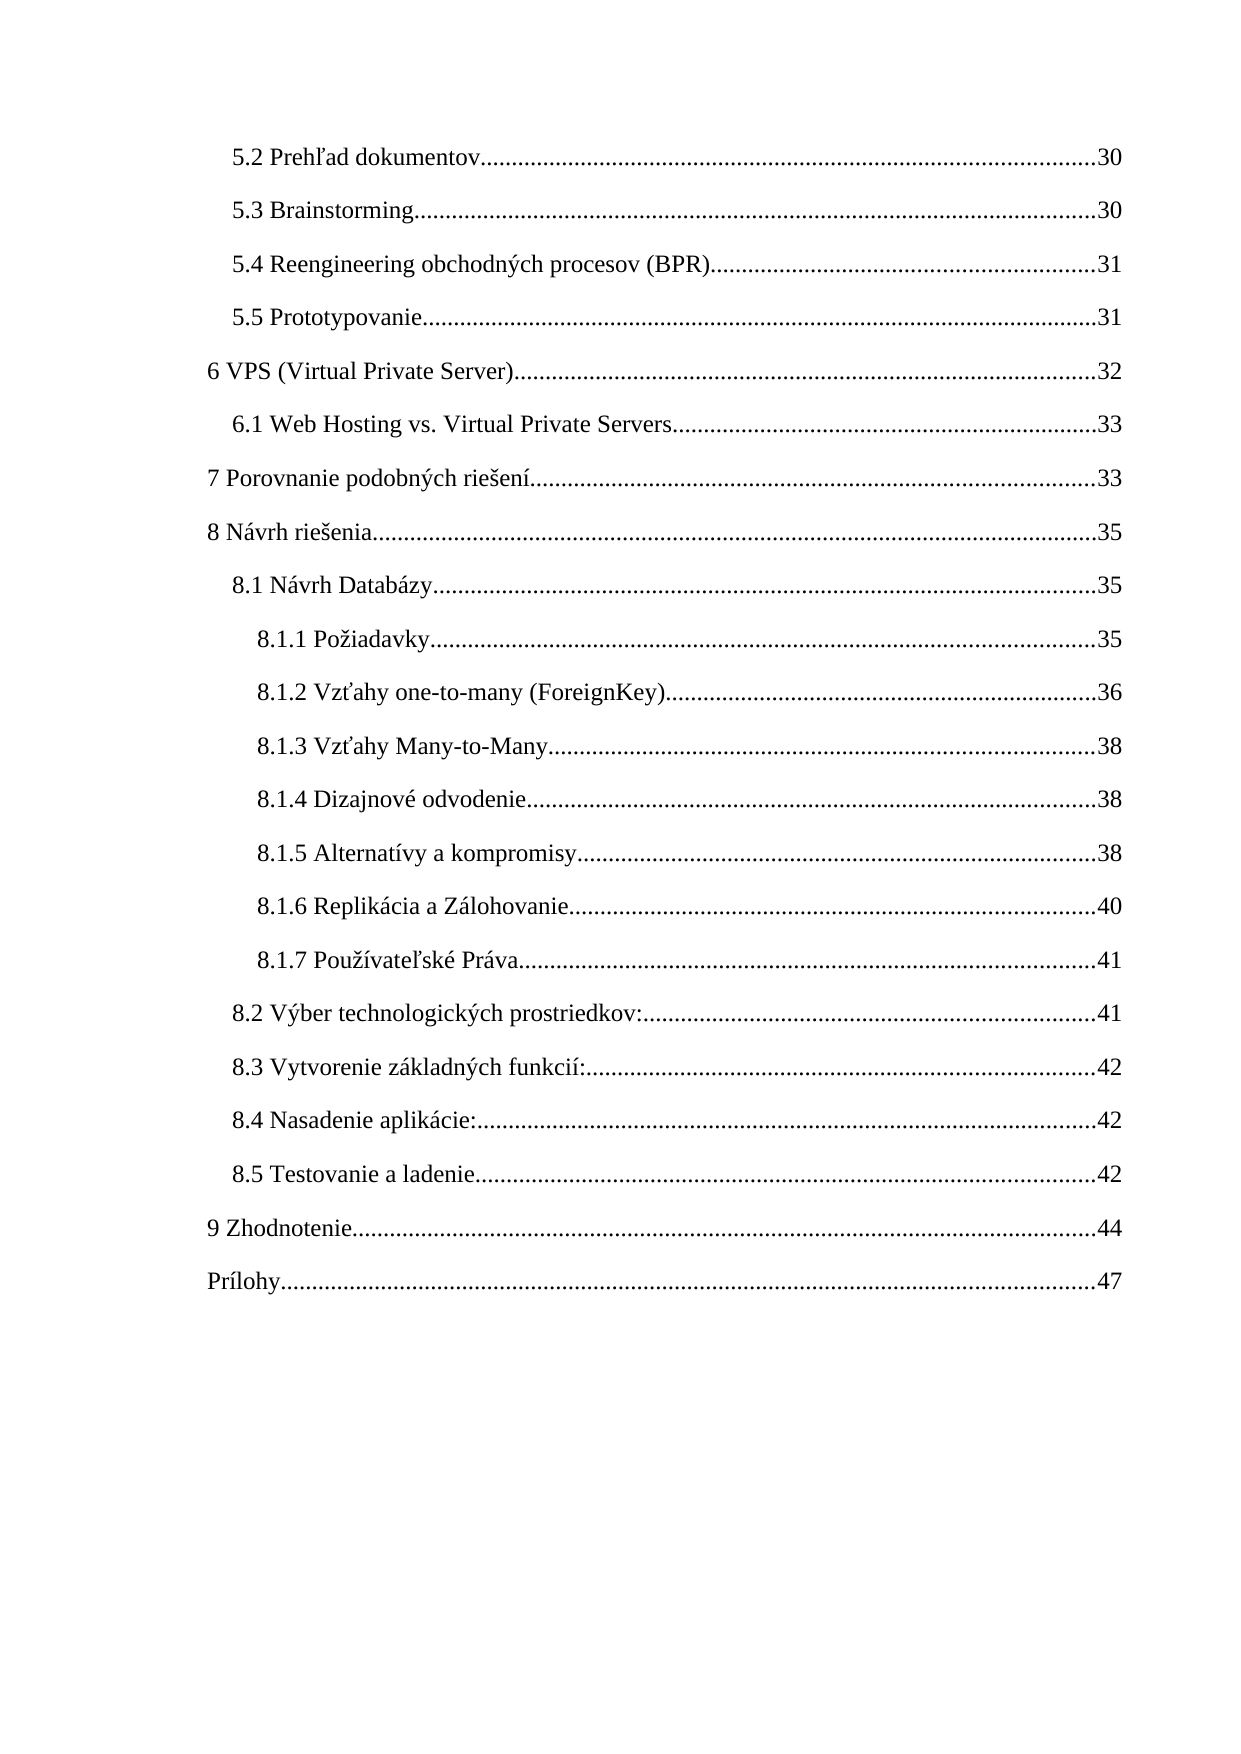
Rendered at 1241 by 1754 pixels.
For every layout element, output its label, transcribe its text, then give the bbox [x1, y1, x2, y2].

text 5.3 Brainstorming 30 [202, 195, 1122, 224]
text 8.1.4 Dizajnové odvodenie 38 [227, 784, 1122, 813]
text 8 Návrh riešenia 35 [177, 517, 1122, 545]
text 5.5 Prototypovanie 31 [202, 302, 1122, 331]
text 8.1 Návrh Databázy 35 [202, 570, 1122, 599]
text 6 VPS (Virtual Private Server) 32 [177, 356, 1122, 385]
text 5.4 Reengineering obchodných procesov (BPR) 31 [202, 249, 1122, 278]
text 8.1.6 Replikácia a Zálohovanie 40 [227, 891, 1122, 920]
text 6.1 Web Hosting vs. Virtual Private Servers 33 [202, 409, 1122, 438]
text 8.1.2 Vzťahy one-to-many (ForeignKey) 36 [227, 677, 1122, 706]
text 9 Zhodnotenie 44 [177, 1213, 1122, 1241]
text 8.4 Nasadenie aplikácie: 42 [202, 1106, 1122, 1134]
text 8.1.5 Alternatívy a kompromisy 38 [227, 838, 1122, 867]
text 8.1.1 Požiadavky 35 [227, 624, 1122, 652]
text 8.2 Výber technologických prostriedkov: 41 [202, 998, 1122, 1027]
text 8.3 Vytvorenie základných funkcií: 42 [202, 1052, 1122, 1081]
text Prílohy 47 [177, 1266, 1122, 1295]
text 8.1.3 Vzťahy Many-to-Many 38 [227, 731, 1122, 759]
text 7 Porovnanie podobných riešení 33 [177, 463, 1122, 492]
text 8.1.7 Používateľské Práva 41 [227, 945, 1122, 974]
text 5.2 Prehľad dokumentov 30 [202, 142, 1122, 171]
text 8.5 Testovanie a ladenie 42 [202, 1159, 1122, 1188]
